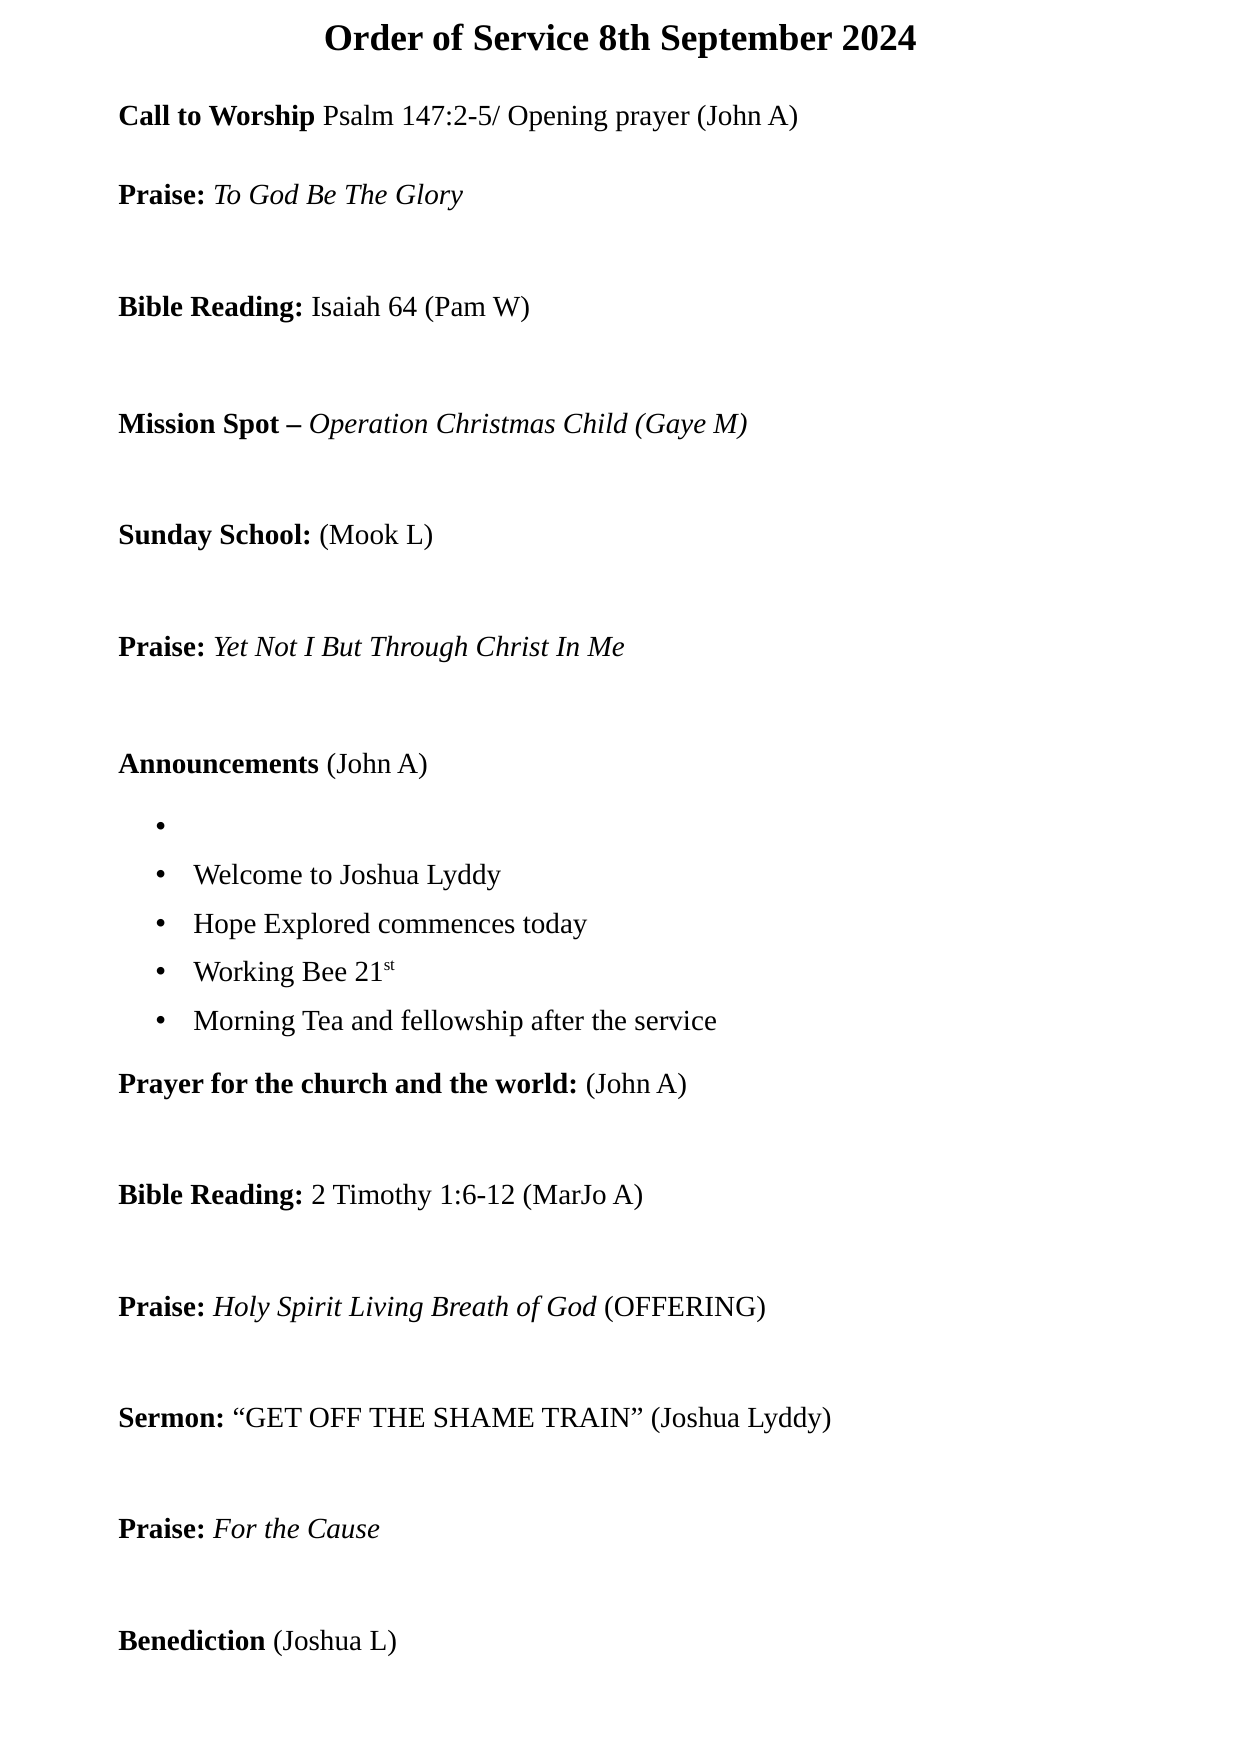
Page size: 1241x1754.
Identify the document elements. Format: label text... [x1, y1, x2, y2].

list Working Bee 21st [156, 954, 1122, 988]
text Bible Reading: 2 Timothy 1:6-12 (MarJo A) [118, 1177, 1122, 1211]
list Hope Explored commences today [156, 906, 1122, 939]
text Praise: For the Cause [118, 1511, 1122, 1545]
list Morning Tea and fellowship after the service [156, 1003, 1122, 1036]
text Sermon: “GET OFF THE SHAME TRAIN” (Joshua Lyddy) [118, 1400, 1122, 1433]
text Praise: Holy Spirit Living Breath of God (OFFERING) [118, 1289, 1122, 1322]
text Call to Worship Psalm 147:2-5/ Opening prayer (John A) [118, 98, 1122, 132]
text Benediction (Joshua L) [118, 1623, 1122, 1656]
list Welcome to Joshua Lyddy [156, 857, 1122, 891]
text Bible Reading: Isaiah 64 (Pam W) [118, 289, 1122, 322]
text Sunday School: (Mook L) [118, 517, 1122, 551]
text Praise: To God Be The Glory [118, 177, 1122, 211]
text Announcements (John A) [118, 746, 1122, 779]
text Praise: Yet Not I But Through Christ In Me [118, 629, 1122, 662]
text Prayer for the church and the world: (John A) [118, 1066, 1122, 1099]
text Mission Spot – Operation Christmas Child (Gaye M) [118, 406, 1122, 439]
